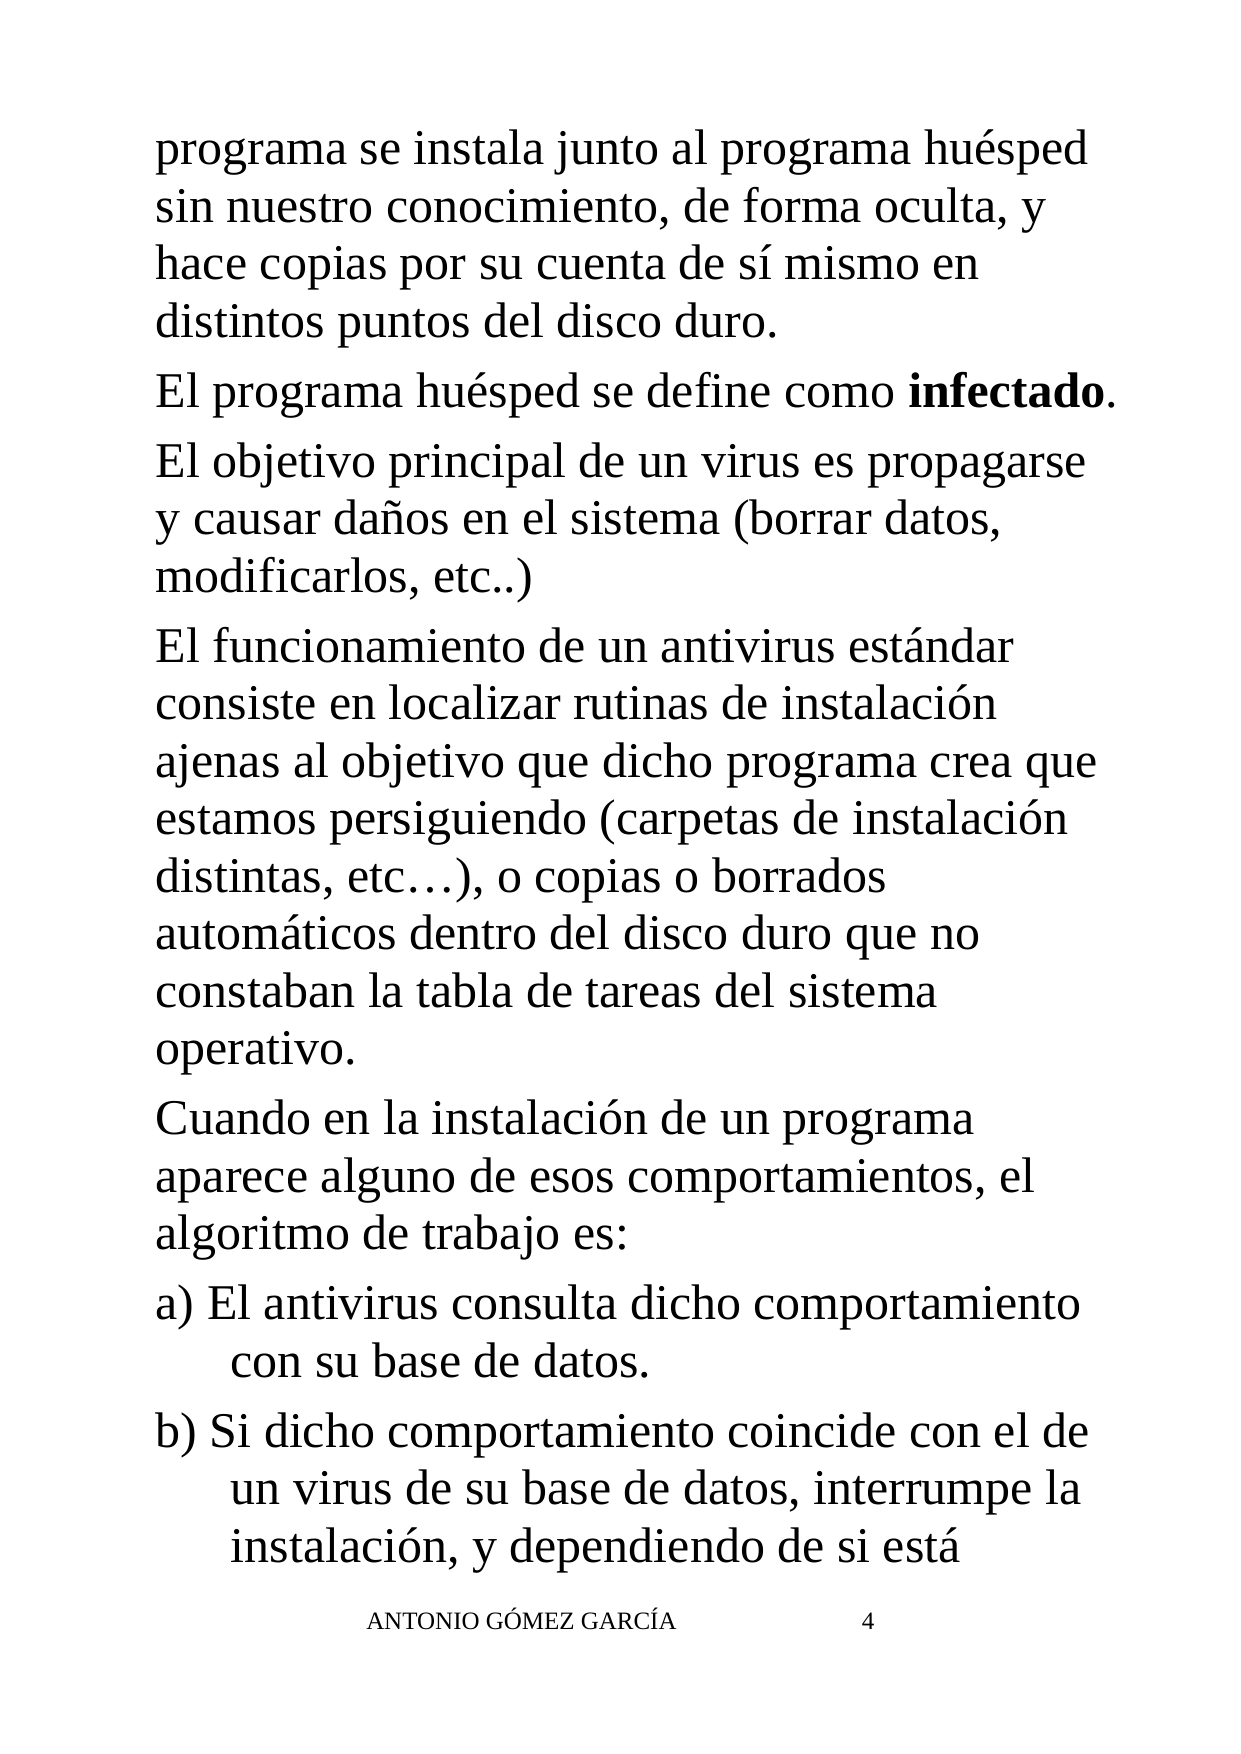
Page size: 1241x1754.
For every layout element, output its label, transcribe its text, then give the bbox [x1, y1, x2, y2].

text Cuando en la instalación de un programa aparece alguno de esos comportamientos, el algoritmo de trabajo es: [156, 1088, 1122, 1261]
text El funcionamiento de un antivirus estándar consiste en localizar rutinas de instalación ajenas al objetivo que dicho programa crea que estamos persiguiendo (carpetas de instalación distintas, etc…), o copias o borrados automáticos dentro del disco duro que no constaban la tabla de tareas del sistema operativo. [156, 616, 1122, 1076]
text El objetivo principal de un virus es propagarse y causar daños en el sistema (borrar datos, modificarlos, etc..) [156, 431, 1122, 603]
text El programa huésped se define como infectado. [156, 361, 1122, 418]
text a) El antivirus consulta dicho comportamiento con su base de datos. [156, 1273, 1122, 1388]
text programa se instala junto al programa huésped sin nuestro conocimiento, de forma oculta, y hace copias por su cuenta de sí mismo en distintos puntos del disco duro. [156, 118, 1122, 348]
text b) Si dicho comportamiento coincide con el de un virus de su base de datos, interrumpe la instalación, y dependiendo de si está [156, 1401, 1122, 1573]
